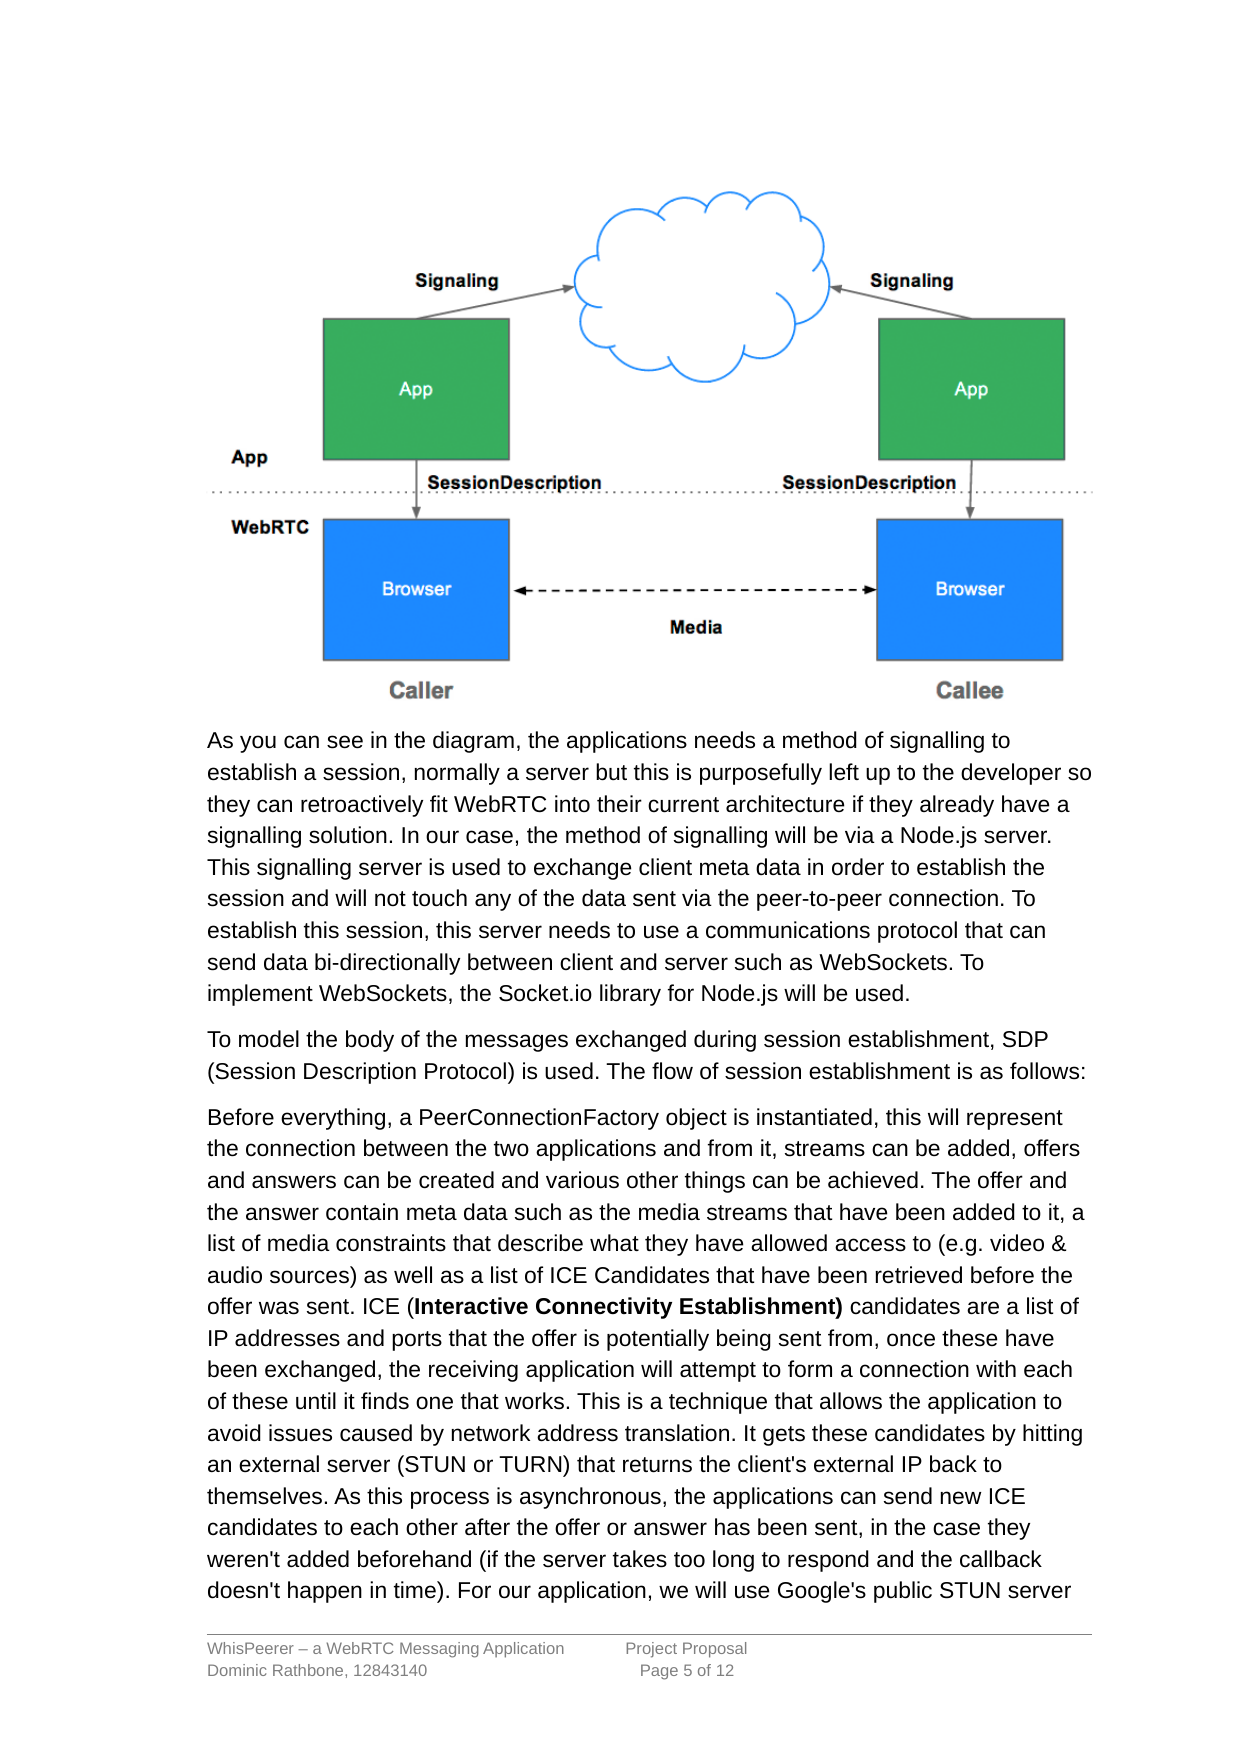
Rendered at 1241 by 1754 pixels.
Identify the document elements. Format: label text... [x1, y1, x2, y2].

text [207, 148, 1092, 170]
text Before everything, a PeerConnectionFactory object is instantiated, this will represent the connection between the two applications and from it, streams can be added, offers and answers can be created and various other things can be achieved. The offer and the answer contain meta data such as the media streams that have been added to it, a list of media constraints that describe what they have allowed access to (e.g. video & audio sources) as well as a list of ICE Candidates that have been retrieved before the offer was sent. ICE (Interactive Connectivity Establishment) candidates are a list of IP addresses and ports that the offer is potentially being sent from, once these have been exchanged, the receiving application will attempt to form a connection with each of these until it finds one that works. This is a technique that allows the application to avoid issues caused by network address translation. It gets these candidates by hitting an external server (STUN or TURN) that returns the client's external IP back to themselves. As this process is asynchronous, the applications can send new ICE candidates to each other after the offer or answer has been sent, in the case they weren't added beforehand (if the server takes too long to respond and the callback doesn't happen in time). For our application, we will use Google's public STUN server [207, 1104, 1092, 1604]
text As you can see in the diagram, the applications needs a method of signalling to establish a session, normally a server but this is purposefully left up to the developer so they can retroactively fit WebRTC into their current architecture if they already have a signalling solution. In our case, the method of signalling will be via a Node.js server. This signalling server is used to exchange client meta data in order to establish the session and will not touch any of the data sent via the peer-to-peer connection. To establish this session, this server needs to use a communications protocol that can send data bi-directionally between client and server such as WebSockets. To implement WebSockets, the Socket.io library for Node.js will be used. [207, 723, 1092, 1006]
picture [206, 170, 1093, 723]
text To model the body of the messages exchanged during session establishment, SDP (Session Description Protocol) is used. The flow of session establishment is as follows: [207, 1026, 1092, 1084]
